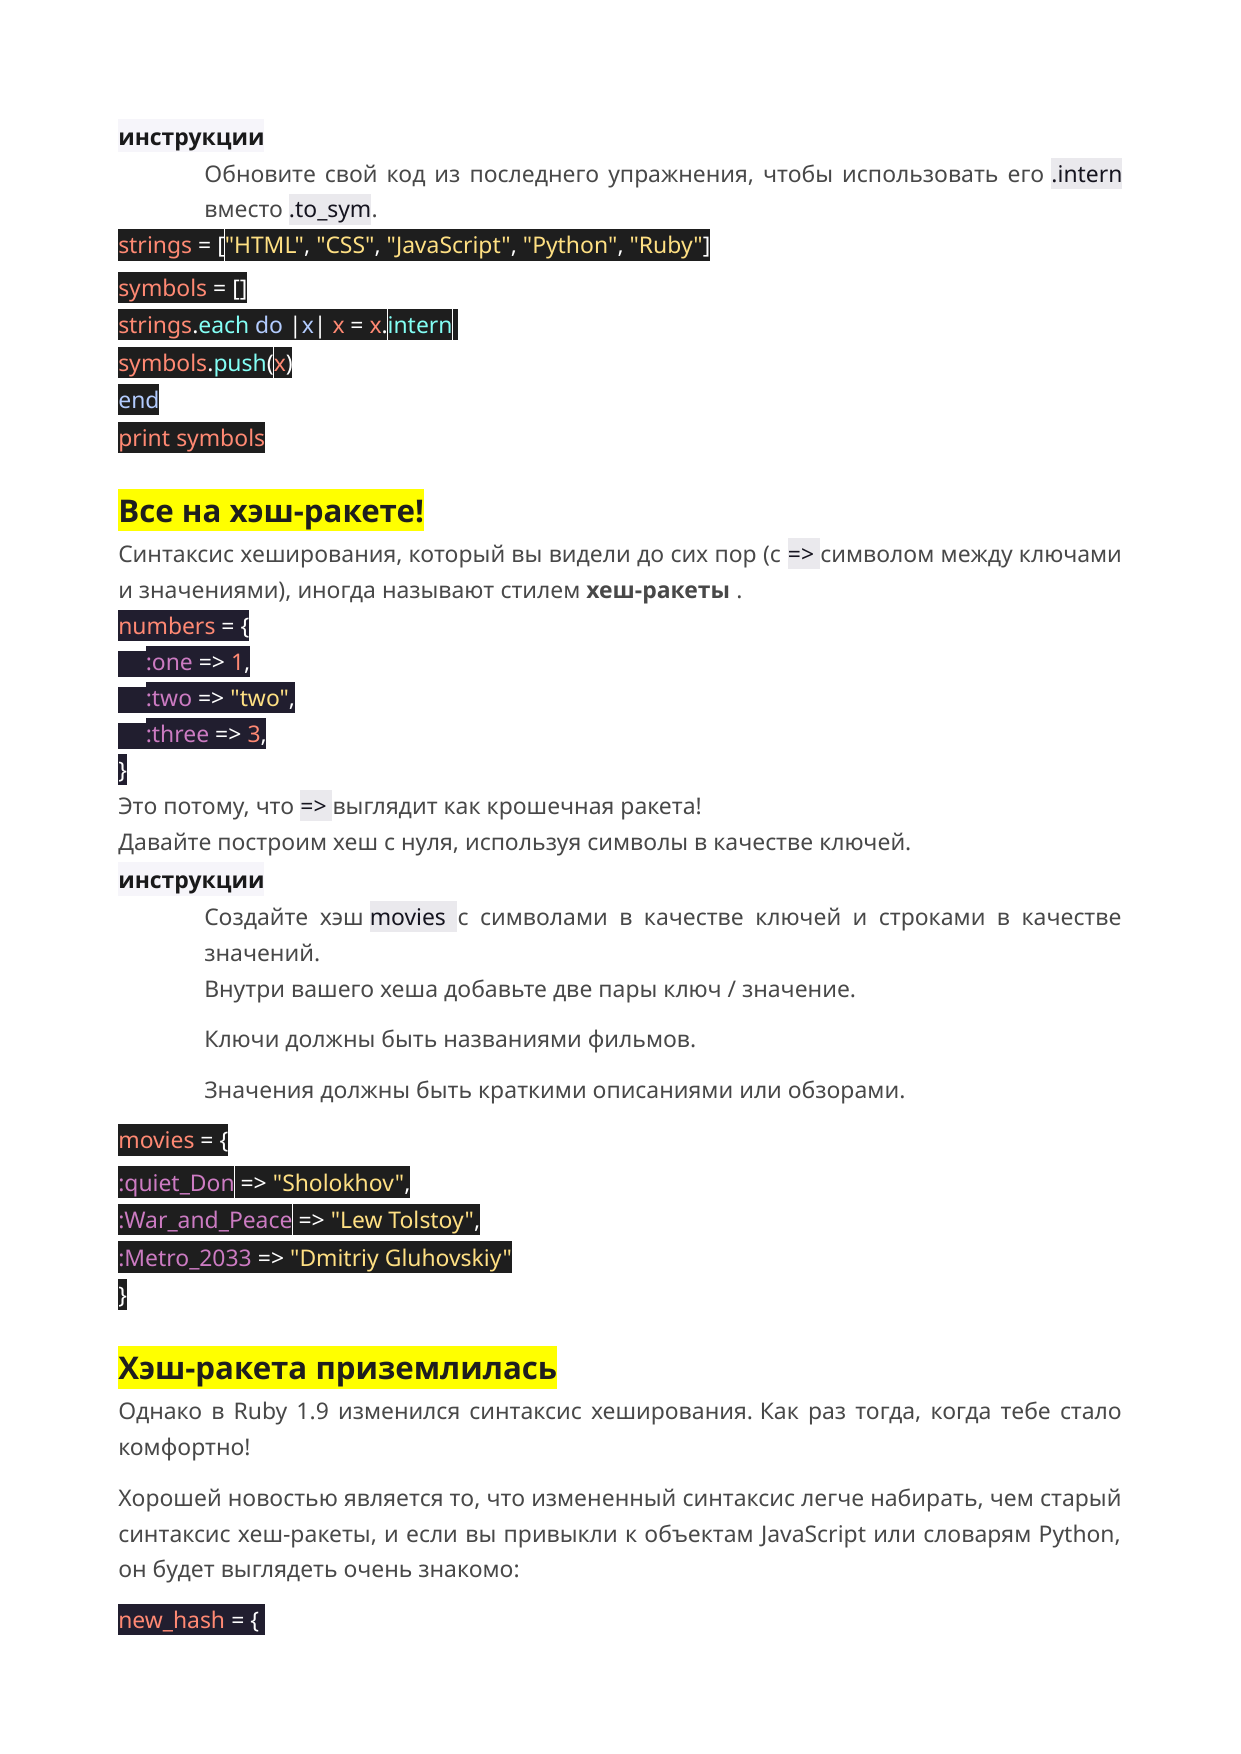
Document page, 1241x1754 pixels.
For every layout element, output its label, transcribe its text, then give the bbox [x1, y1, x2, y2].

text Внутри вашего хеша добавьте две пары ключ / значение. [204, 973, 1122, 1004]
text strings = ["HTML", "CSS", "JavaScript", "Python", "Ruby"] [118, 229, 1122, 261]
text Значения должны быть краткими описаниями или обзорами. [204, 1074, 1122, 1105]
text Обновите свой код из последнего упражнения, чтобы использовать его .intern вместо .to_sym. [204, 157, 1122, 225]
text symbols.push(x) [118, 340, 1122, 378]
text end [118, 378, 1122, 415]
text Все на хэш-ракете! [118, 489, 1122, 531]
text Это потому, что => выглядит как крошечная ракета! [118, 789, 1122, 821]
text } [118, 754, 1122, 785]
text } [118, 1273, 1122, 1310]
text :three => 3, [118, 718, 1122, 749]
text :two => "two", [118, 682, 1122, 713]
text Давайте построим хеш с нуля, используя символы в качестве ключей. [118, 826, 1122, 857]
text numbers = { [118, 609, 1122, 641]
subtitle инструкции [118, 118, 1122, 152]
text Однако в Ruby 1.9 изменился синтаксис хеширования. Как раз тогда, когда тебе стало комфортно! [118, 1395, 1122, 1462]
text new_hash = { [118, 1604, 1122, 1635]
text movies = { [118, 1124, 1122, 1156]
text :Metro_2033 => "Dmitriy Gluhovskiy" [118, 1235, 1122, 1273]
text :quiet_Don => "Sholokhov", [118, 1160, 1122, 1198]
text symbols = [] [118, 265, 1122, 303]
text Хэш-ракета приземлилась [118, 1346, 1122, 1389]
text print symbols [118, 415, 1122, 453]
text :one => 1, [118, 646, 1122, 677]
text strings.each do |x| x = x.intern [118, 303, 1122, 340]
text Ключи должны быть названиями фильмов. [204, 1023, 1122, 1054]
text :War_and_Peace => "Lew Tolstoy", [118, 1198, 1122, 1235]
text Создайте хэш movies с символами в качестве ключей и строками в качестве значений. [204, 901, 1122, 968]
text Хорошей новостью является то, что измененный синтаксис легче набирать, чем старый синтаксис хеш-ракеты, и если вы привыкли к объектам JavaScript или словарям Python, он будет выглядеть очень знакомо: [118, 1482, 1122, 1585]
text Синтаксис хеширования, который вы видели до сих пор (с => символом между ключами и значениями), иногда называют стилем хеш-ракеты . [118, 538, 1122, 605]
subtitle инструкции [118, 861, 1122, 896]
